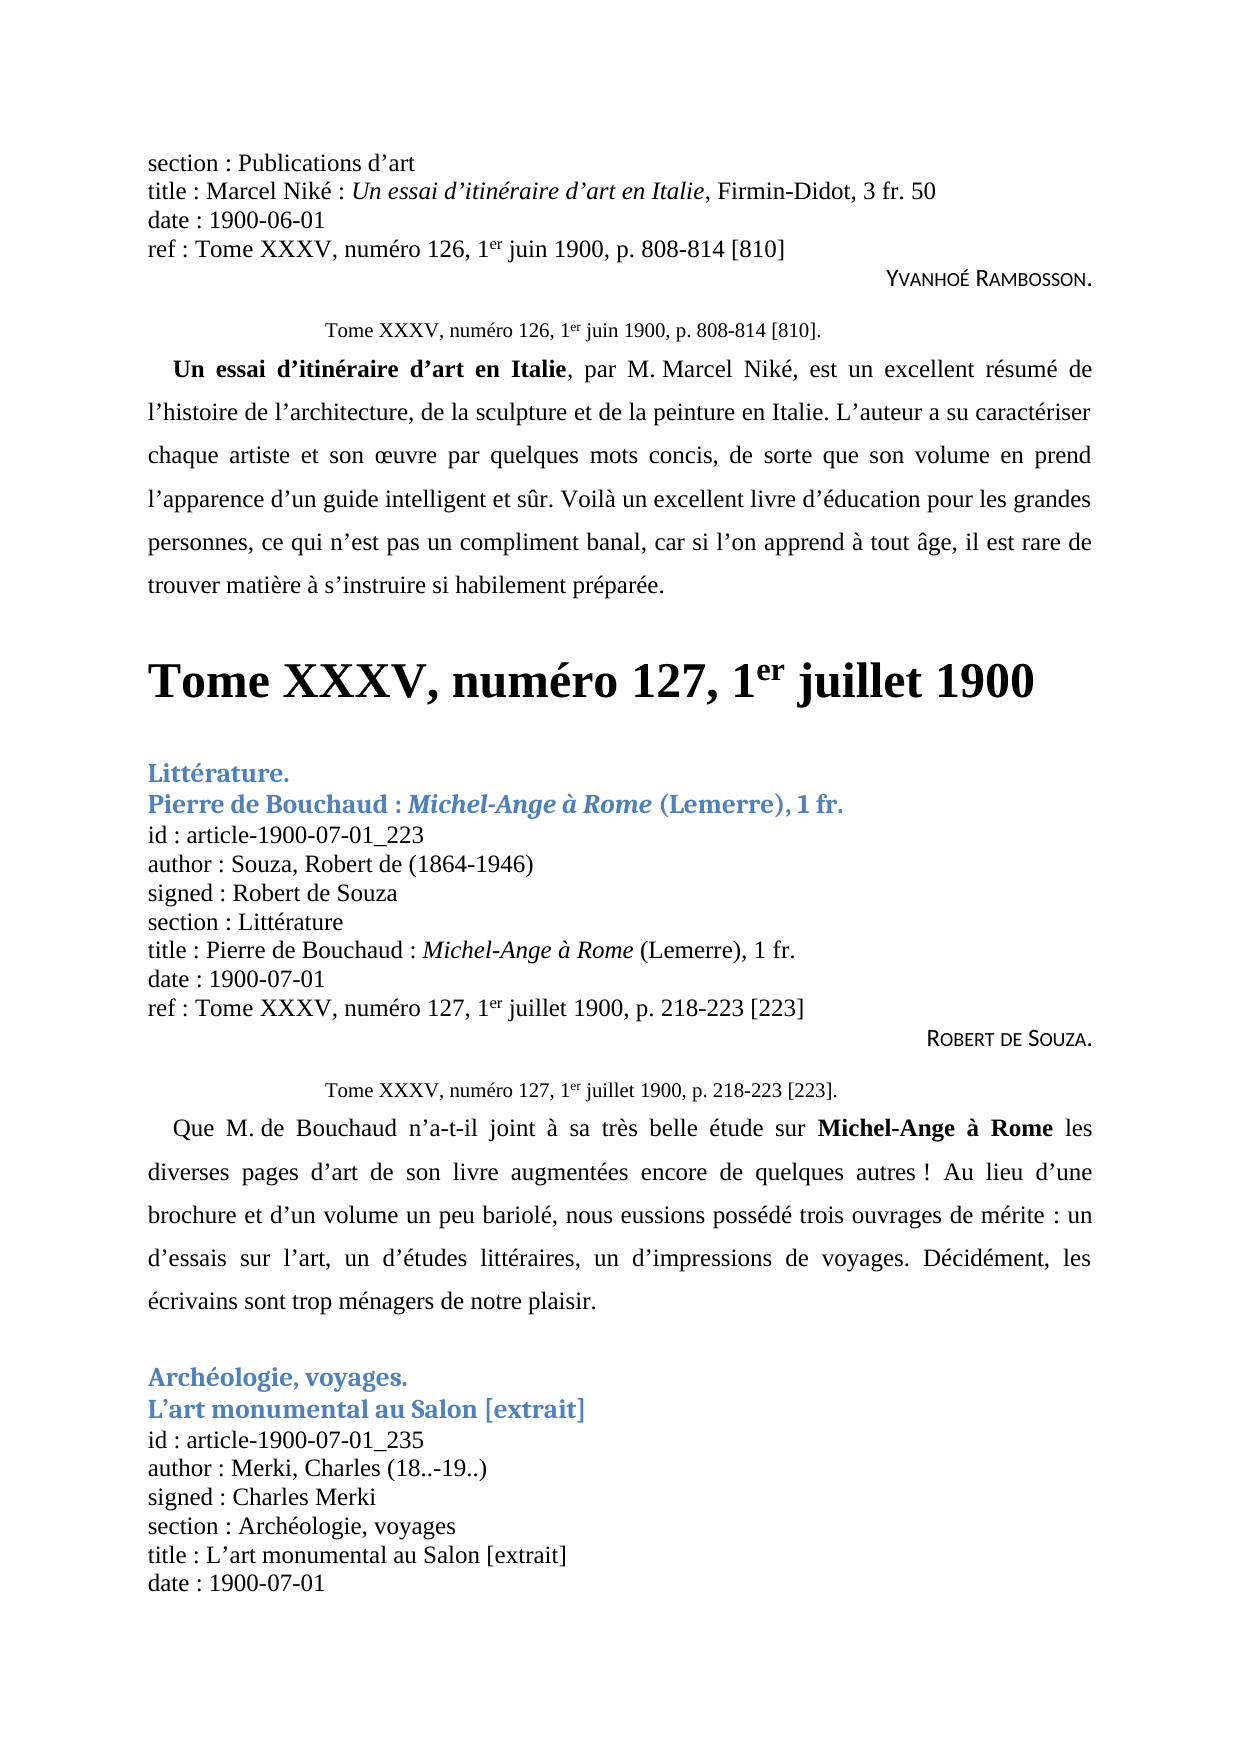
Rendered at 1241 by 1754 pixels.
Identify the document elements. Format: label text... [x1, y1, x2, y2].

text title : Pierre de Bouchaud : Michel-Ange à Rome (Lemerre), 1 fr. [148, 936, 1093, 964]
text author : Souza, Robert de (1864-1946) [148, 849, 1093, 878]
text Que M. de Bouchaud n’a-t-il joint à sa très belle étude sur Michel-Ange à Rome les diverses pages d’art de son livre augmentées encore de quelques autres ! Au lieu d’une brochure et d’un volume un peu bariolé, nous eussions possédé trois ouvrages de mérite : un d’essais sur l’art, un d’études littéraires, un d’impressions de voyages. Décidément, les écrivains sont trop ménagers de notre plaisir. [148, 1113, 1093, 1315]
text section : Littérature [148, 907, 1093, 936]
text date : 1900-06-01 [148, 205, 1093, 234]
text section : Archéologie, voyages [148, 1511, 1093, 1540]
text Tome XXXV, numéro 126, 1er juin 1900, p. 808-814 [810]. [325, 318, 1093, 342]
subtitle Tome XXXV, numéro 127, 1er juillet 1900 [148, 651, 1093, 708]
text id : article-1900-07-01_235 [148, 1425, 1093, 1453]
text Robert de Souza. [148, 1022, 1093, 1052]
text date : 1900-07-01 [148, 964, 1093, 993]
text section : Publications d’art [148, 148, 1093, 176]
text Yvanhoé Rambosson. [148, 263, 1093, 293]
text author : Merki, Charles (18..-19..) [148, 1453, 1093, 1482]
text signed : Charles Merki [148, 1482, 1093, 1511]
text title : Marcel Niké : Un essai d’itinéraire d’art en Italie, Firmin-Didot, 3 fr. 50 [148, 176, 1093, 205]
text title : L’art monumental au Salon [extrait] [148, 1540, 1093, 1568]
text signed : Robert de Souza [148, 878, 1093, 907]
text id : article-1900-07-01_223 [148, 821, 1093, 849]
text Un essai d’itinéraire d’art en Italie, par M. Marcel Niké, est un excellent résumé de l’histoire de l’architecture, de la sculpture et de la peinture en Italie. L’auteur a su caractériser chaque artiste et son œuvre par quelques mots concis, de sorte que son volume en prend l’apparence d’un guide intelligent et sûr. Voilà un excellent livre d’éducation pour les grandes personnes, ce qui n’est pas un compliment banal, car si l’on apprend à tout âge, il est rare de trouver matière à s’instruire si habilement préparée. [148, 354, 1093, 599]
text ref : Tome XXXV, numéro 127, 1er juillet 1900, p. 218-223 [223] [148, 993, 1093, 1022]
text date : 1900-07-01 [148, 1568, 1093, 1597]
subtitle Archéologie, voyages. L’art monumental au Salon [extrait] [148, 1362, 1093, 1425]
text Tome XXXV, numéro 127, 1er juillet 1900, p. 218-223 [223]. [325, 1078, 1093, 1102]
subtitle Littérature. Pierre de Bouchaud : Michel-Ange à Rome (Lemerre), 1 fr. [148, 758, 1093, 821]
text ref : Tome XXXV, numéro 126, 1er juin 1900, p. 808-814 [810] [148, 234, 1093, 263]
